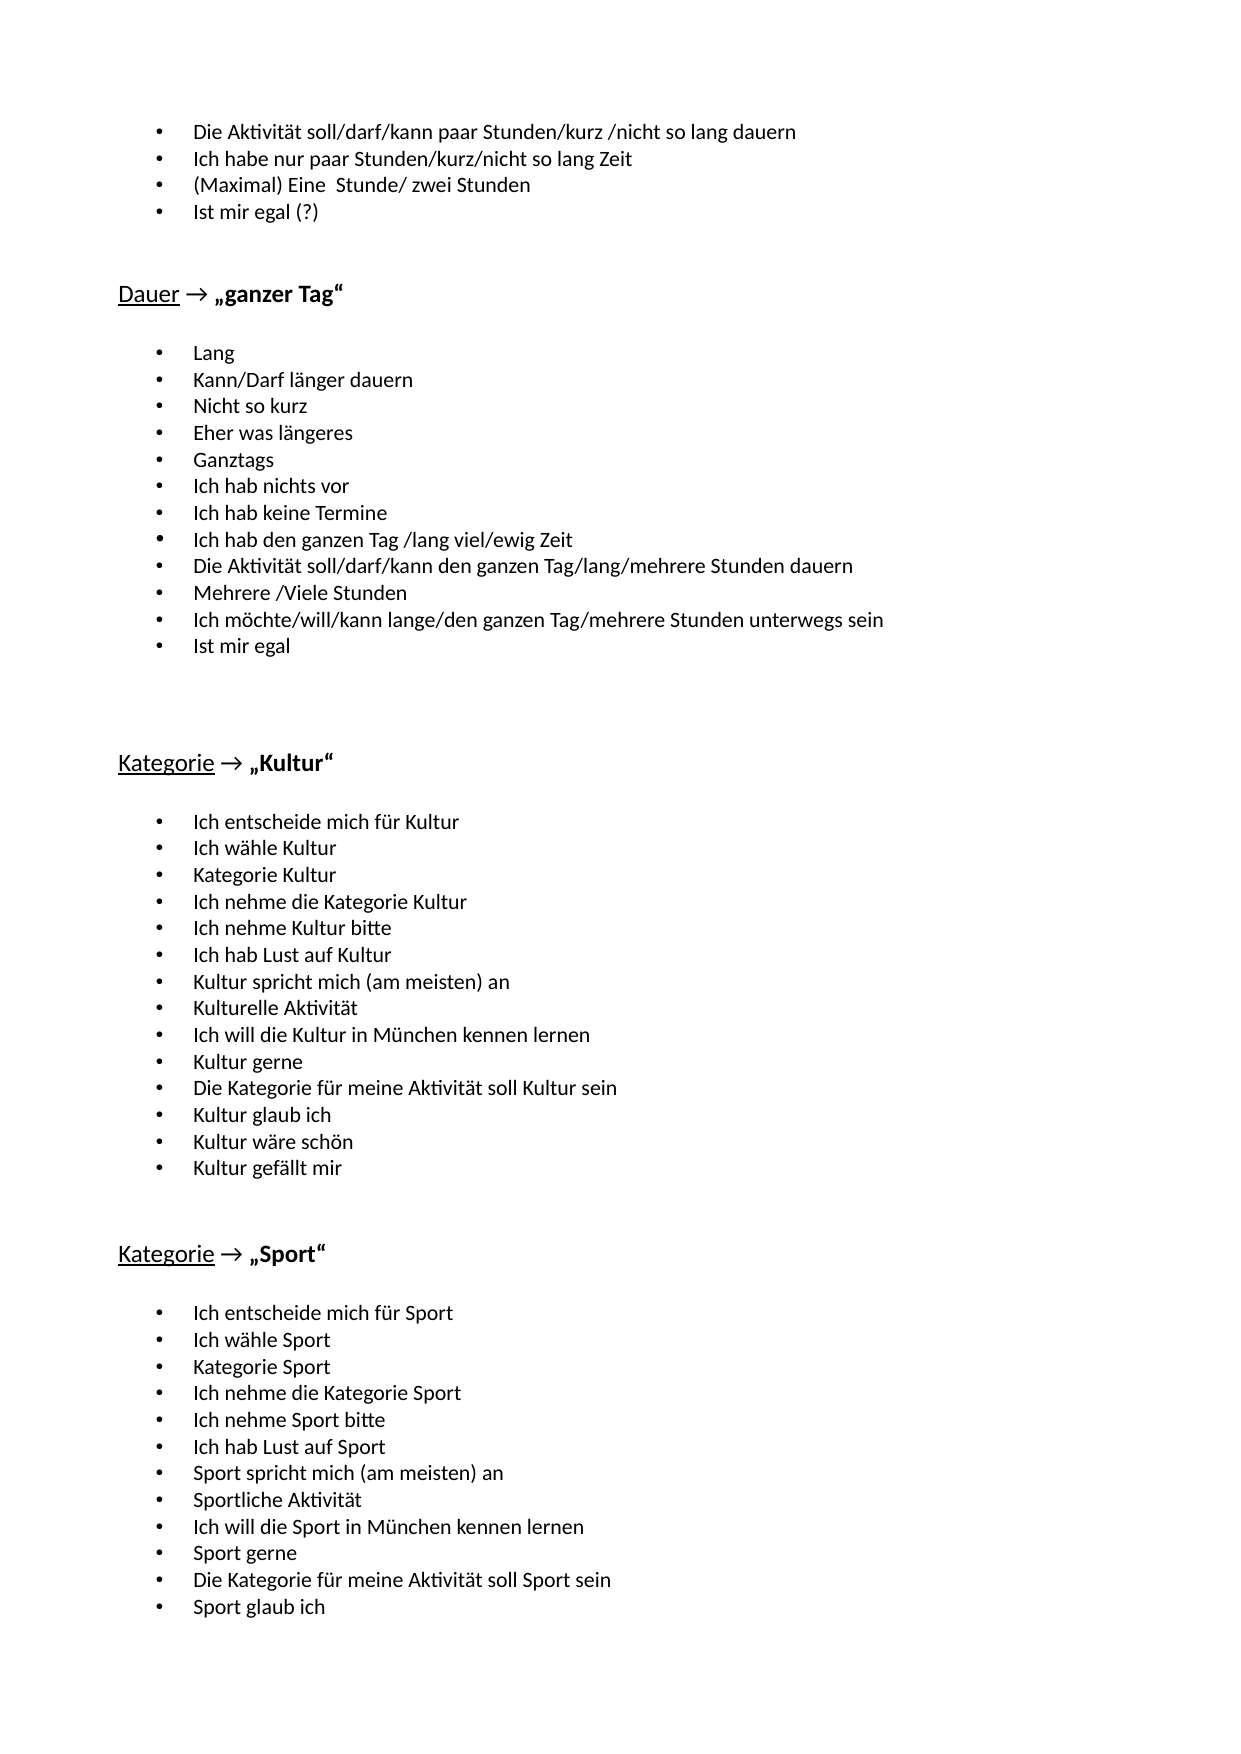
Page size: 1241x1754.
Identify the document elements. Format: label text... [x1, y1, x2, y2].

list Lang [156, 339, 1122, 366]
list Ich nehme Kultur bitte [156, 914, 1122, 941]
list Ich entscheide mich für Kultur [156, 808, 1122, 834]
list Ist mir egal (?) [156, 198, 1122, 225]
list Nicht so kurz [156, 392, 1122, 419]
list Kultur wäre schön [156, 1128, 1122, 1154]
list Sportliche Aktivität [156, 1486, 1122, 1513]
list Kultur gerne [156, 1048, 1122, 1074]
list Kultur gefällt mir [156, 1154, 1122, 1181]
list Ich hab Lust auf Kultur [156, 941, 1122, 968]
list Kultur glaub ich [156, 1101, 1122, 1128]
list Kulturelle Aktivität [156, 994, 1122, 1021]
list Ganztags [156, 446, 1122, 472]
list Kategorie Kultur [156, 861, 1122, 888]
list Sport gerne [156, 1539, 1122, 1566]
list Ich hab den ganzen Tag /lang viel/ewig Zeit [156, 526, 1122, 552]
list Mehrere /Viele Stunden [156, 579, 1122, 606]
text Kategorie → „Sport“ [118, 1238, 1122, 1269]
list Ich wähle Sport [156, 1326, 1122, 1353]
list Sport glaub ich [156, 1593, 1122, 1619]
list Ich will die Sport in München kennen lernen [156, 1513, 1122, 1539]
list (Maximal) Eine Stunde/ zwei Stunden [156, 171, 1122, 198]
list Ich hab Lust auf Sport [156, 1433, 1122, 1459]
list Eher was längeres [156, 419, 1122, 446]
list Kann/Darf länger dauern [156, 366, 1122, 392]
list Die Aktivität soll/darf/kann den ganzen Tag/lang/mehrere Stunden dauern [156, 552, 1122, 579]
list Kultur spricht mich (am meisten) an [156, 968, 1122, 994]
list Ist mir egal [156, 632, 1122, 659]
list Die Kategorie für meine Aktivität soll Kultur sein [156, 1074, 1122, 1101]
text Dauer → „ganzer Tag“ [118, 278, 1122, 309]
list Ich wähle Kultur [156, 834, 1122, 861]
list Ich will die Kultur in München kennen lernen [156, 1021, 1122, 1048]
list Kategorie Sport [156, 1353, 1122, 1379]
list Ich hab nichts vor [156, 472, 1122, 499]
list Ich entscheide mich für Sport [156, 1299, 1122, 1326]
text Kategorie → „Kultur“ [118, 747, 1122, 777]
list Ich hab keine Termine [156, 499, 1122, 526]
list Die Aktivität soll/darf/kann paar Stunden/kurz /nicht so lang dauern [156, 118, 1122, 145]
list Ich nehme die Kategorie Kultur [156, 888, 1122, 914]
list Die Kategorie für meine Aktivität soll Sport sein [156, 1566, 1122, 1593]
list Ich nehme die Kategorie Sport [156, 1379, 1122, 1406]
list Ich nehme Sport bitte [156, 1406, 1122, 1433]
list Sport spricht mich (am meisten) an [156, 1459, 1122, 1486]
list Ich möchte/will/kann lange/den ganzen Tag/mehrere Stunden unterwegs sein [156, 606, 1122, 632]
list Ich habe nur paar Stunden/kurz/nicht so lang Zeit [156, 145, 1122, 171]
